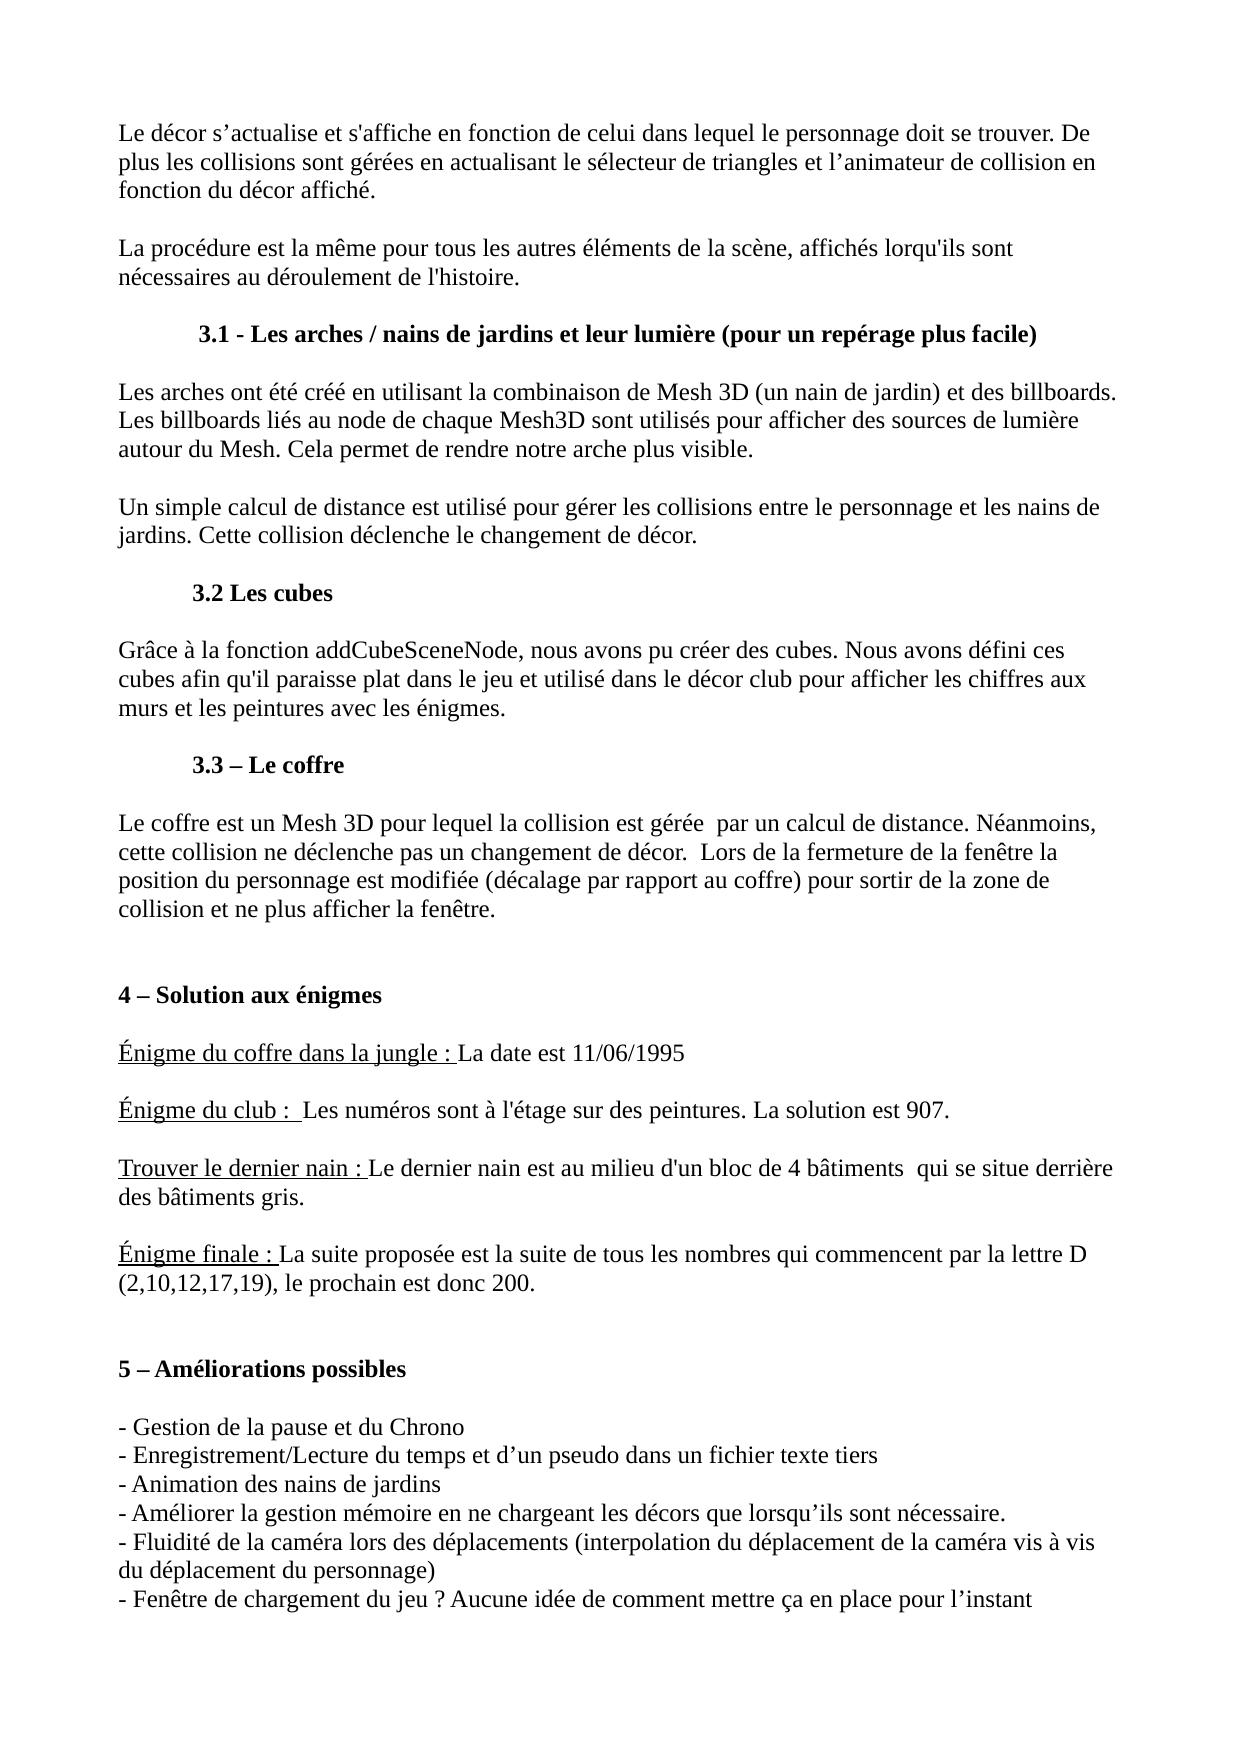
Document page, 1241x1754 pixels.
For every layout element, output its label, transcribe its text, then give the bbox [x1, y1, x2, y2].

text - Gestion de la pause et du Chrono [118, 1412, 1122, 1441]
text Énigme du club : Les numéros sont à l'étage sur des peintures. La solution est 907. [118, 1096, 1122, 1124]
text Le coffre est un Mesh 3D pour lequel la collision est gérée par un calcul de distance. Néanmoins, cette collision ne déclenche pas un changement de décor. Lors de la fermeture de la fenêtre la position du personnage est modifiée (décalage par rapport au coffre) pour sortir de la zone de collision et ne plus afficher la fenêtre. [118, 808, 1122, 923]
text 3.2 Les cubes [118, 578, 1122, 607]
text Un simple calcul de distance est utilisé pour gérer les collisions entre le personnage et les nains de jardins. Cette collision déclenche le changement de décor. [118, 492, 1122, 549]
text - Fenêtre de chargement du jeu ? Aucune idée de comment mettre ça en place pour l’instant [118, 1584, 1122, 1613]
text Énigme du coffre dans la jungle : La date est 11/06/1995 [118, 1038, 1122, 1067]
text Le décor s’actualise et s'affiche en fonction de celui dans lequel le personnage doit se trouver. De plus les collisions sont gérées en actualisant le sélecteur de triangles et l’animateur de collision en fonction du décor affiché. [118, 118, 1122, 204]
text 3.1 - Les arches / nains de jardins et leur lumière (pour un repérage plus facile) [118, 319, 1122, 348]
text - Animation des nains de jardins [118, 1469, 1122, 1498]
text 4 – Solution aux énigmes [118, 981, 1122, 1009]
text Trouver le dernier nain : Le dernier nain est au milieu d'un bloc de 4 bâtiments qui se situe derrière des bâtiments gris. [118, 1153, 1122, 1211]
text Les arches ont été créé en utilisant la combinaison de Mesh 3D (un nain de jardin) et des billboards. Les billboards liés au node de chaque Mesh3D sont utilisés pour afficher des sources de lumière autour du Mesh. Cela permet de rendre notre arche plus visible. [118, 377, 1122, 463]
text - Améliorer la gestion mémoire en ne chargeant les décors que lorsqu’ils sont nécessaire. [118, 1498, 1122, 1527]
text Énigme finale : La suite proposée est la suite de tous les nombres qui commencent par la lettre D (2,10,12,17,19), le prochain est donc 200. [118, 1239, 1122, 1297]
text - Fluidité de la caméra lors des déplacements (interpolation du déplacement de la caméra vis à vis du déplacement du personnage) [118, 1527, 1122, 1584]
text Grâce à la fonction addCubeSceneNode, nous avons pu créer des cubes. Nous avons défini ces cubes afin qu'il paraisse plat dans le jeu et utilisé dans le décor club pour afficher les chiffres aux murs et les peintures avec les énigmes. [118, 636, 1122, 722]
text La procédure est la même pour tous les autres éléments de la scène, affichés lorqu'ils sont nécessaires au déroulement de l'histoire. [118, 233, 1122, 291]
text 3.3 – Le coffre [192, 751, 1122, 779]
text 5 – Améliorations possibles [118, 1354, 1122, 1383]
text - Enregistrement/Lecture du temps et d’un pseudo dans un fichier texte tiers [118, 1441, 1122, 1469]
